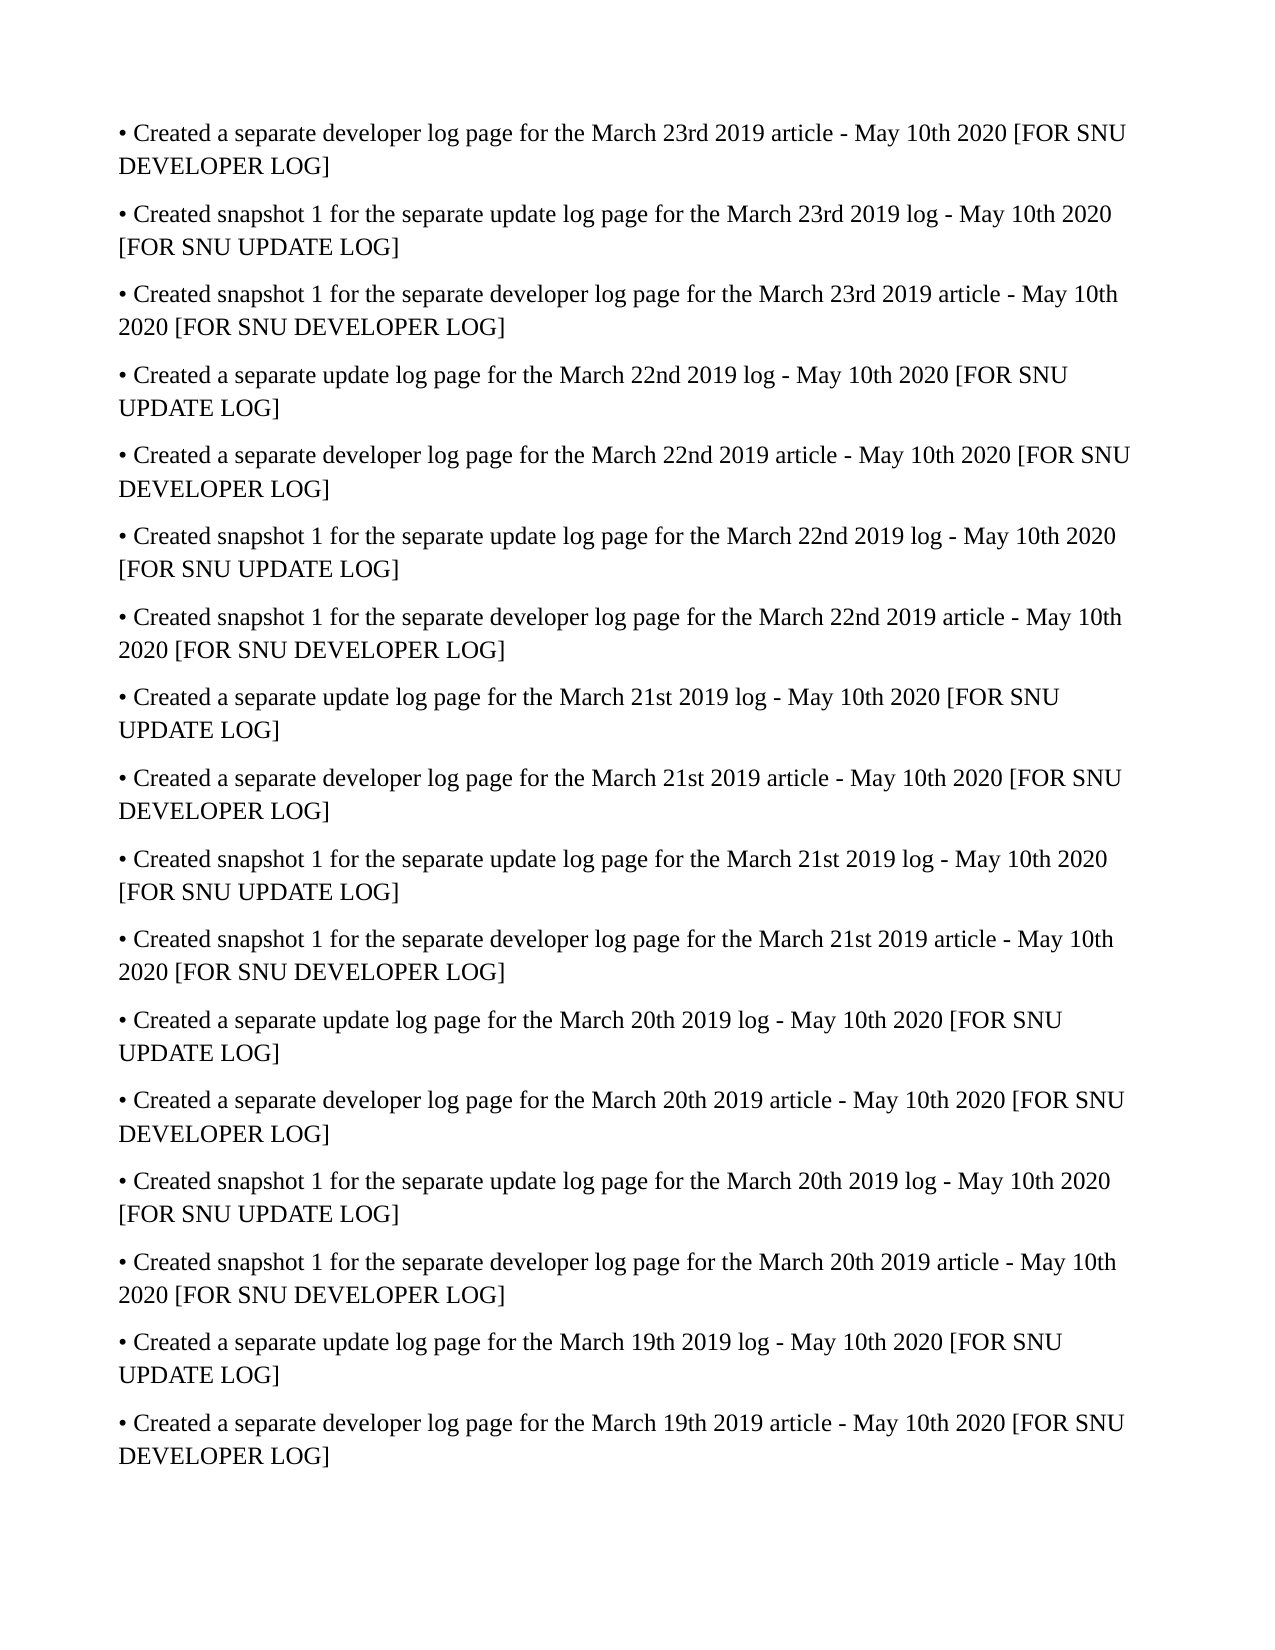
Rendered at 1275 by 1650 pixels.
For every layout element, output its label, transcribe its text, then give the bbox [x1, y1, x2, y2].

text • Created a separate developer log page for the March 23rd 2019 article - May 10th 2020 [FOR SNU DEVELOPER LOG] [118, 118, 1157, 180]
text • Created a separate developer log page for the March 20th 2019 article - May 10th 2020 [FOR SNU DEVELOPER LOG] [118, 1086, 1157, 1147]
text • Created snapshot 1 for the separate developer log page for the March 23rd 2019 article - May 10th 2020 [FOR SNU DEVELOPER LOG] [118, 279, 1157, 341]
text • Created a separate developer log page for the March 22nd 2019 article - May 10th 2020 [FOR SNU DEVELOPER LOG] [118, 441, 1157, 502]
text • Created snapshot 1 for the separate update log page for the March 22nd 2019 log - May 10th 2020 [FOR SNU UPDATE LOG] [118, 521, 1157, 583]
text • Created snapshot 1 for the separate developer log page for the March 22nd 2019 article - May 10th 2020 [FOR SNU DEVELOPER LOG] [118, 602, 1157, 664]
text • Created snapshot 1 for the separate update log page for the March 20th 2019 log - May 10th 2020 [FOR SNU UPDATE LOG] [118, 1166, 1157, 1228]
text • Created a separate update log page for the March 22nd 2019 log - May 10th 2020 [FOR SNU UPDATE LOG] [118, 360, 1157, 422]
text • Created a separate developer log page for the March 19th 2019 article - May 10th 2020 [FOR SNU DEVELOPER LOG] [118, 1408, 1157, 1470]
text • Created snapshot 1 for the separate developer log page for the March 21st 2019 article - May 10th 2020 [FOR SNU DEVELOPER LOG] [118, 924, 1157, 986]
text • Created a separate developer log page for the March 21st 2019 article - May 10th 2020 [FOR SNU DEVELOPER LOG] [118, 763, 1157, 825]
text • Created a separate update log page for the March 21st 2019 log - May 10th 2020 [FOR SNU UPDATE LOG] [118, 682, 1157, 744]
text • Created snapshot 1 for the separate update log page for the March 23rd 2019 log - May 10th 2020 [FOR SNU UPDATE LOG] [118, 199, 1157, 261]
text • Created a separate update log page for the March 20th 2019 log - May 10th 2020 [FOR SNU UPDATE LOG] [118, 1005, 1157, 1067]
text • Created snapshot 1 for the separate developer log page for the March 20th 2019 article - May 10th 2020 [FOR SNU DEVELOPER LOG] [118, 1247, 1157, 1309]
text • Created a separate update log page for the March 19th 2019 log - May 10th 2020 [FOR SNU UPDATE LOG] [118, 1327, 1157, 1389]
text • Created snapshot 1 for the separate update log page for the March 21st 2019 log - May 10th 2020 [FOR SNU UPDATE LOG] [118, 844, 1157, 906]
